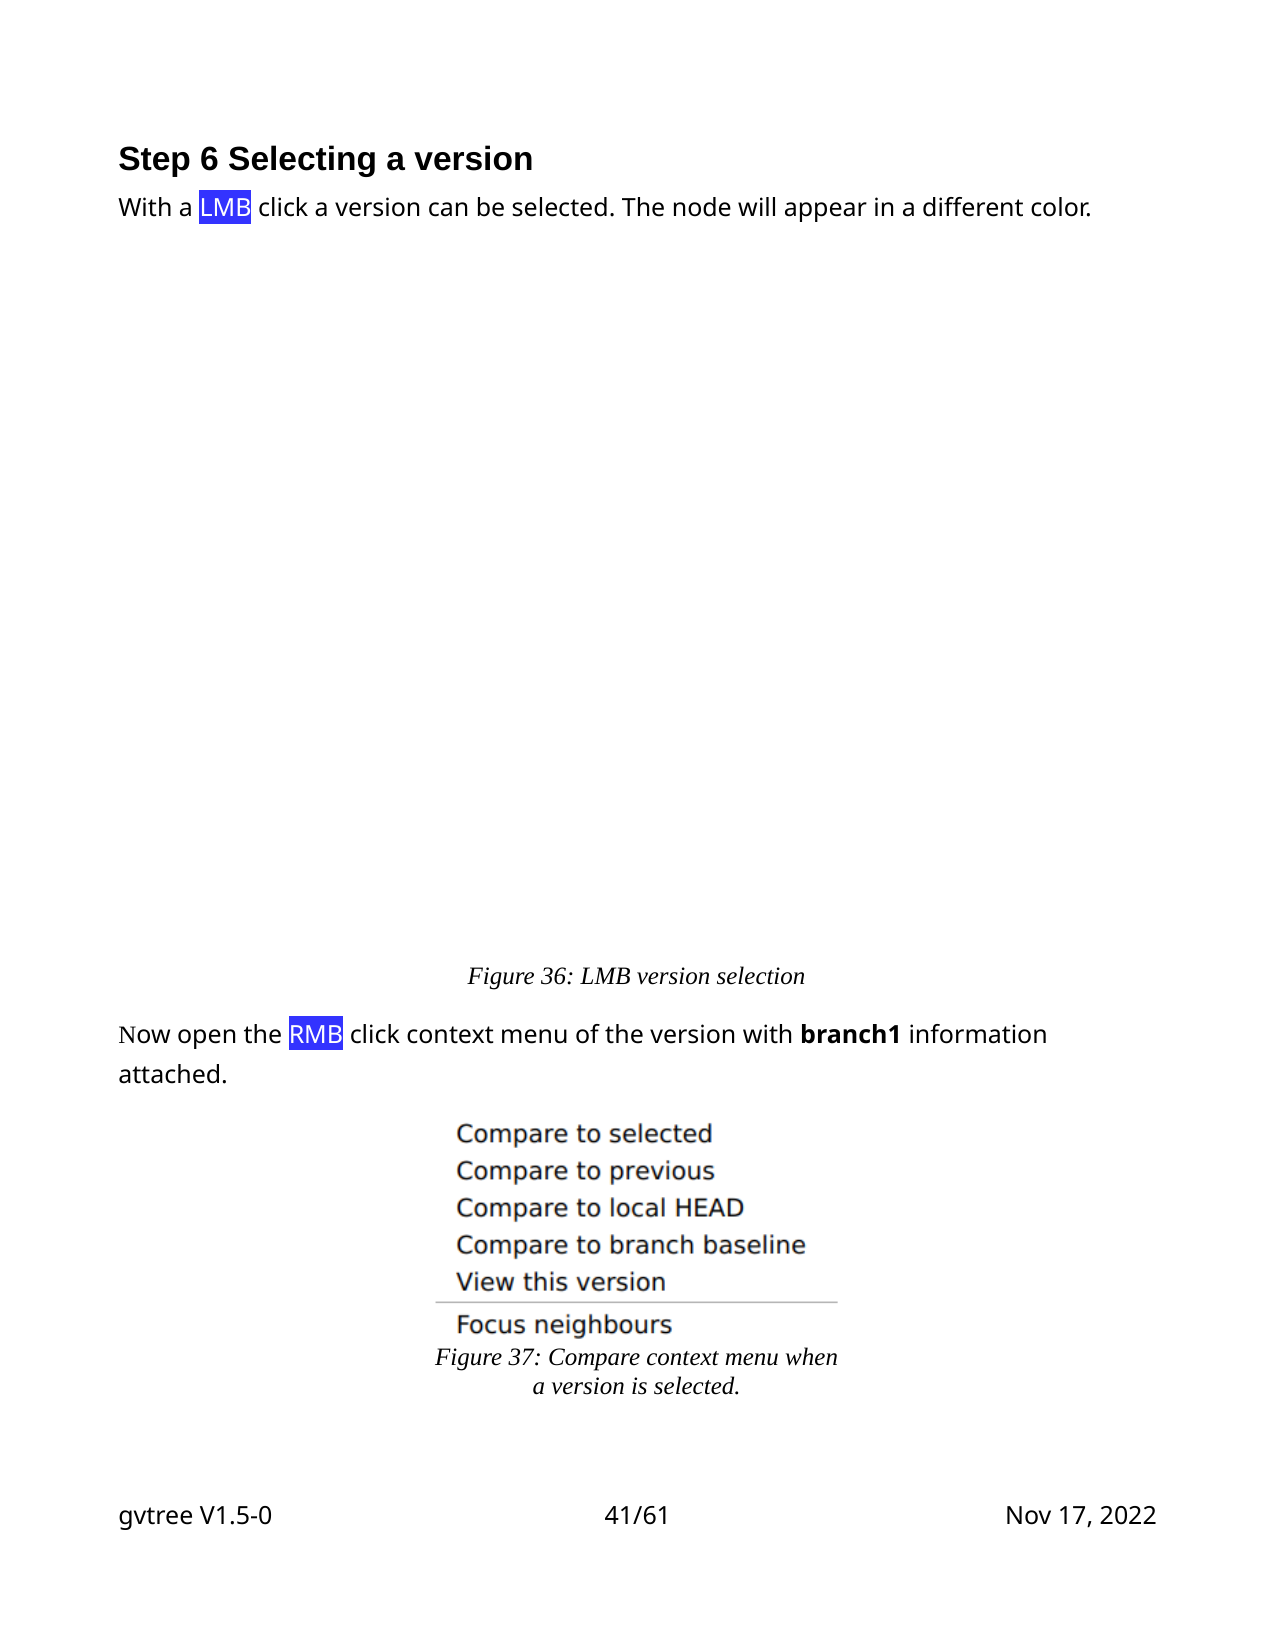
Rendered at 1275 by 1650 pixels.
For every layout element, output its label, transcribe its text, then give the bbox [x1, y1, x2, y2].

text Now open the RMB click context menu of the version with branch1 information attached. [118, 990, 1157, 1091]
text Figure 37: Compare context menu when a version is selected. [433, 1343, 841, 1400]
text With a LMB click a version can be selected. The node will appear in a different color. [118, 190, 1157, 224]
text Figure 36: LMB version selection [118, 271, 1157, 990]
picture [433, 1115, 842, 1343]
subtitle Step 6 Selecting a version [118, 139, 1157, 178]
text [118, 258, 1157, 271]
